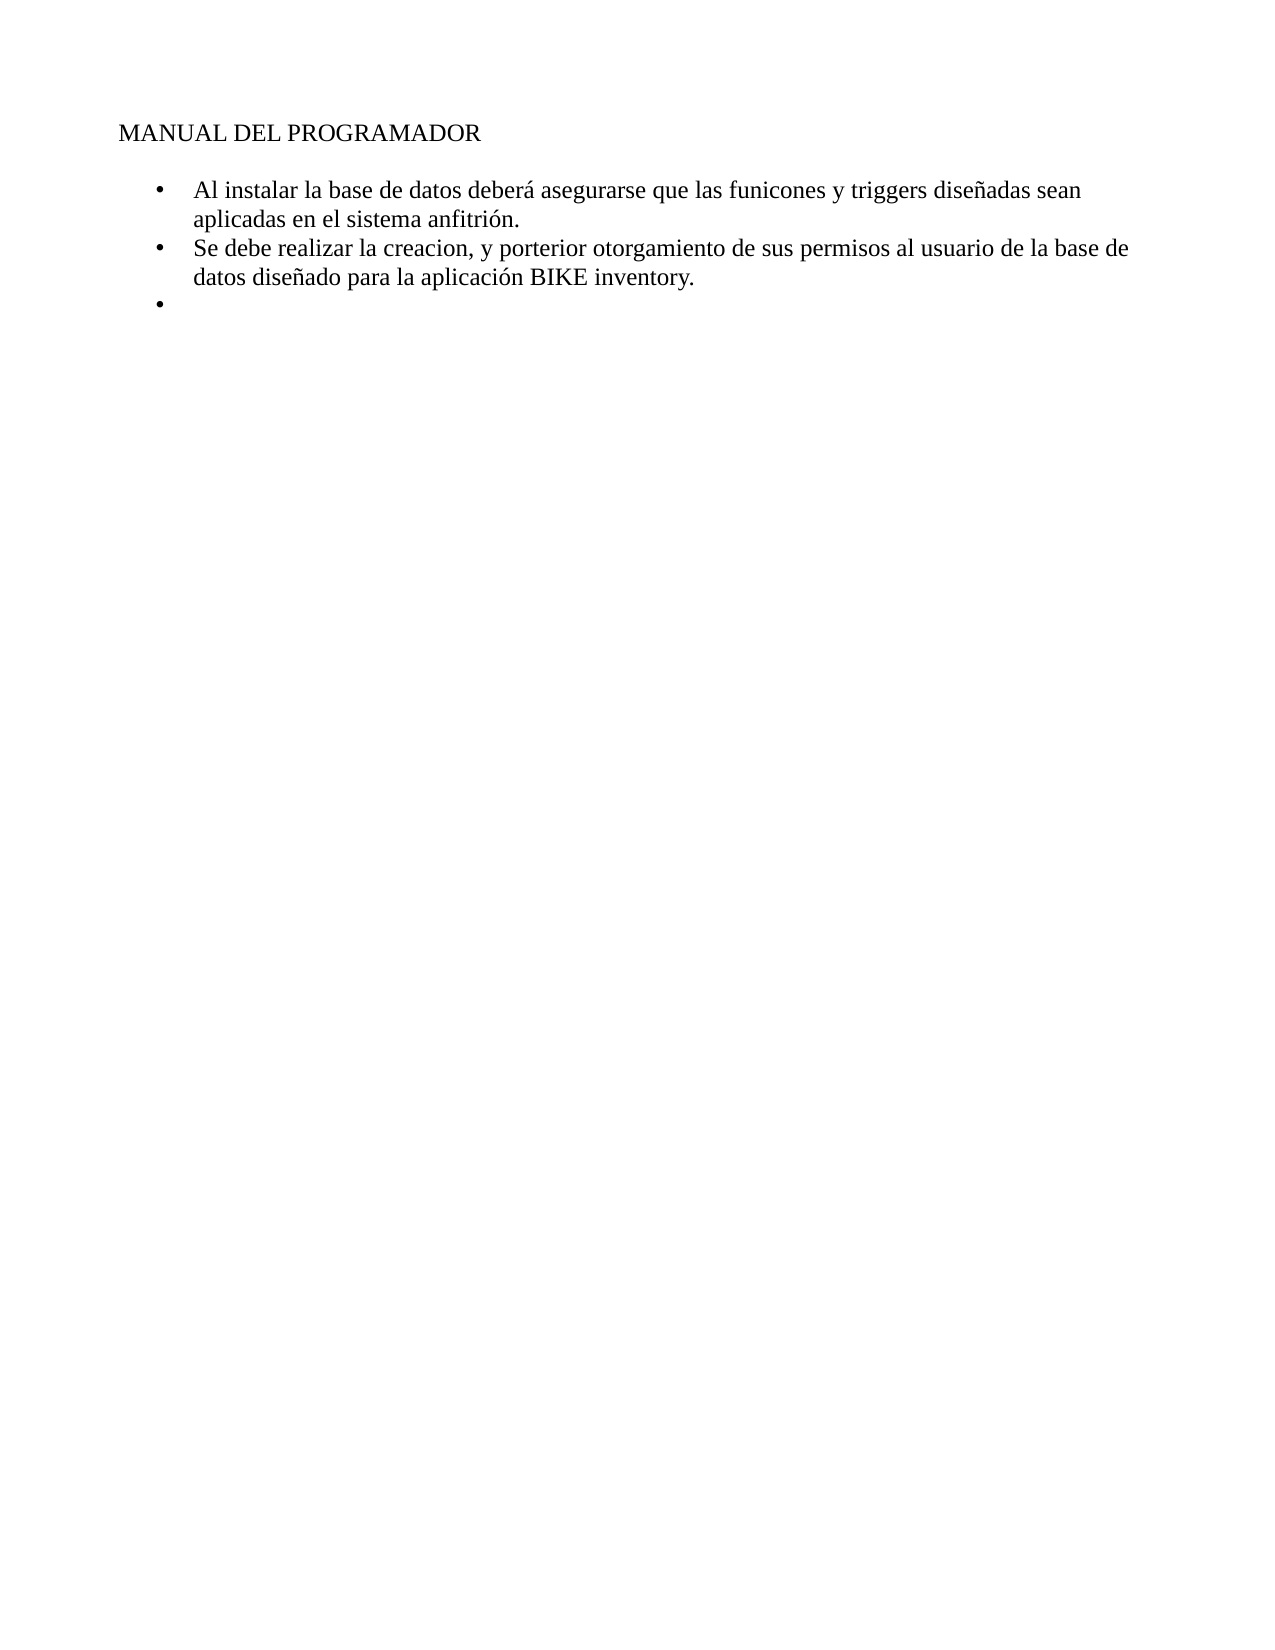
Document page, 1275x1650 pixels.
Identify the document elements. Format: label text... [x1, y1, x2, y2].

text MANUAL DEL PROGRAMADOR [118, 118, 1157, 147]
list Se debe realizar la creacion, y porterior otorgamiento de sus permisos al usuario de la base de datos diseñado para la aplicación BIKE inventory. [156, 233, 1157, 291]
list Al instalar la base de datos deberá asegurarse que las funicones y triggers diseñadas sean aplicadas en el sistema anfitrión. [156, 176, 1157, 233]
